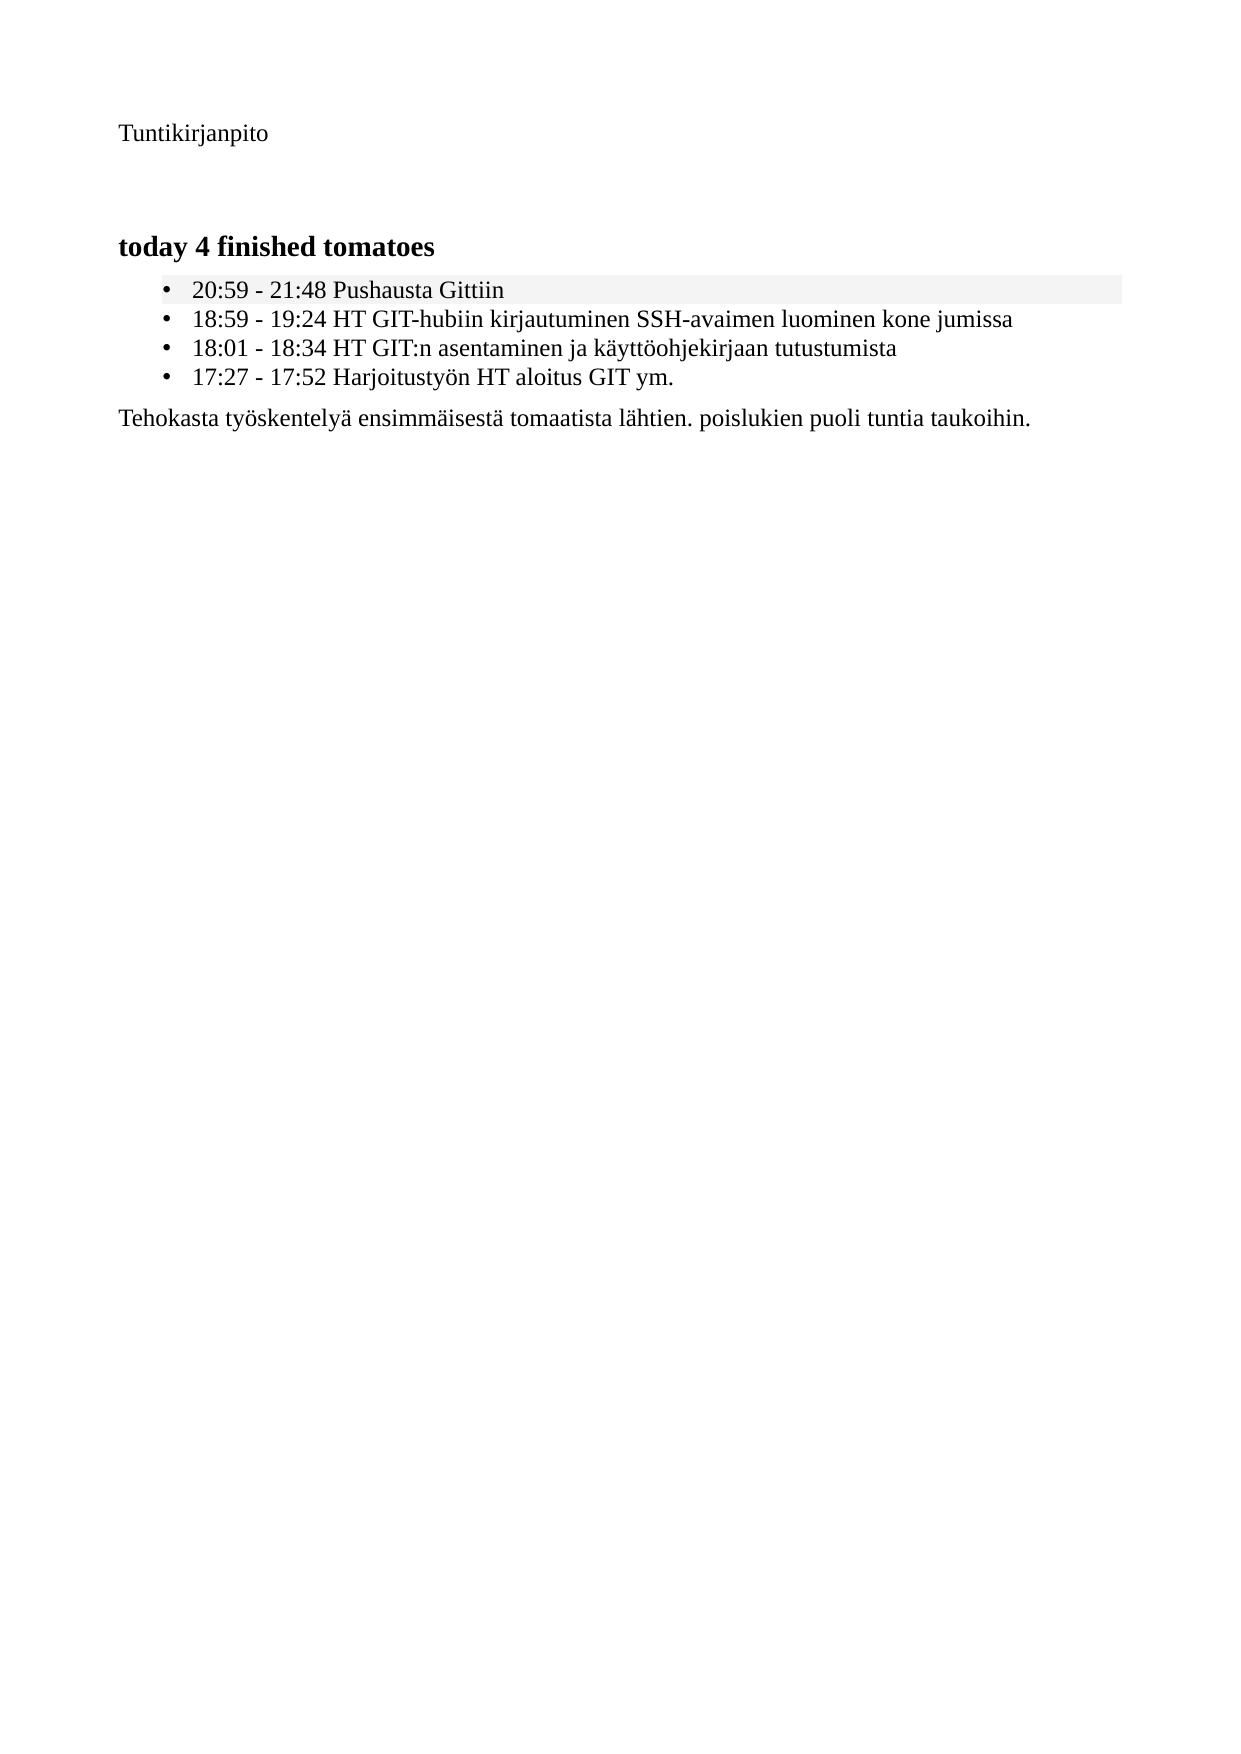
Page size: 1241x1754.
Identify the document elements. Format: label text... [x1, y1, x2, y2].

list 17:27 - 17:52 Harjoitustyön HT aloitus GIT ym. [162, 362, 1122, 390]
list 20:59 - 21:48 Pushausta Gittiin [162, 275, 1122, 304]
text Tehokasta työskentelyä ensimmäisestä tomaatista lähtien. poislukien puoli tuntia taukoihin. [118, 403, 1122, 432]
subtitle today 4 finished tomatoes [118, 229, 1122, 263]
text Tuntikirjanpito [118, 118, 1122, 147]
list 18:59 - 19:24 HT GIT-hubiin kirjautuminen SSH-avaimen luominen kone jumissa [162, 304, 1122, 333]
list 18:01 - 18:34 HT GIT:n asentaminen ja käyttöohjekirjaan tutustumista [162, 333, 1122, 362]
